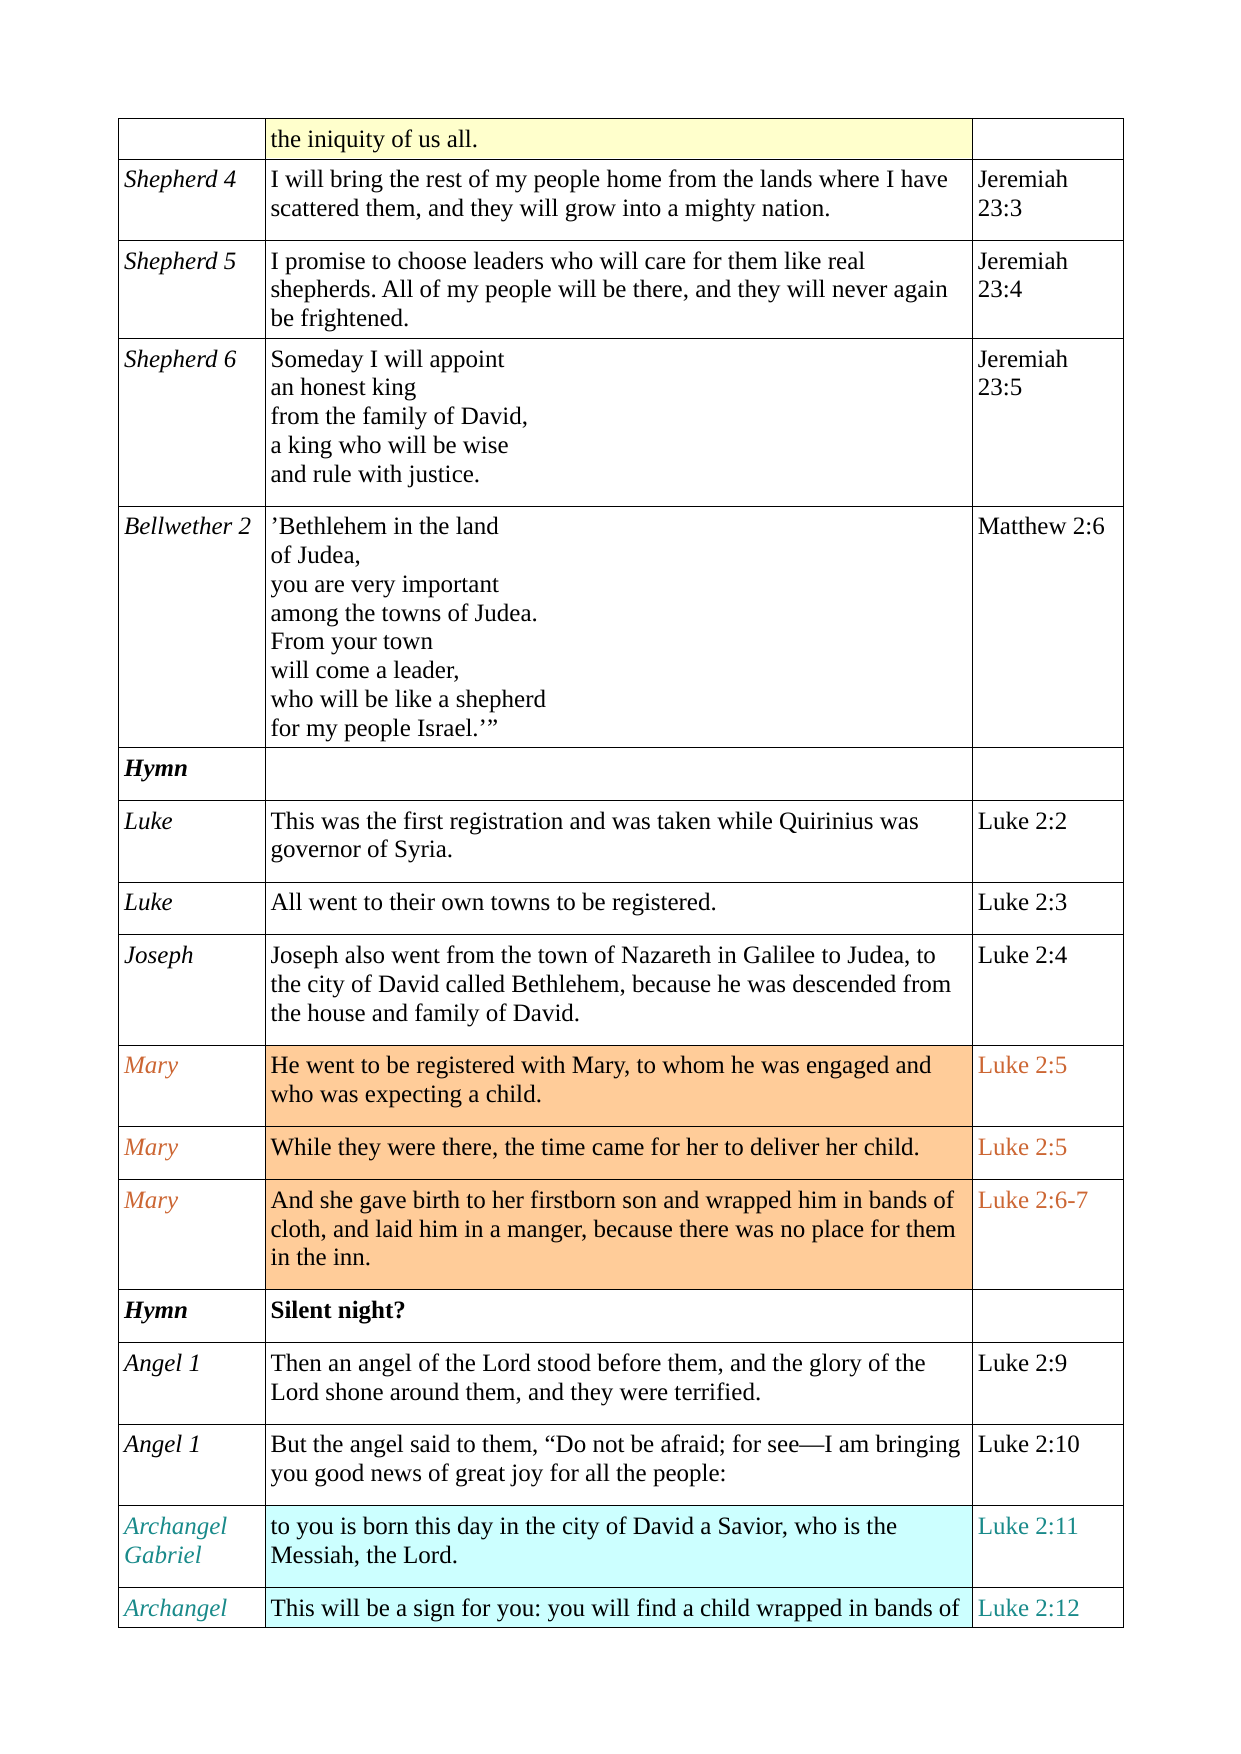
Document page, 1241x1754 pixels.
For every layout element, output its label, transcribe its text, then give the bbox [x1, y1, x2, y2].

table_cell Luke 2:11 [973, 1506, 1123, 1587]
table_cell Mary [119, 1180, 265, 1289]
table_cell He went to be registered with Mary, to whom he was engaged and who was expecting a child. [266, 1046, 972, 1126]
table_cell Luke 2:10 [973, 1425, 1123, 1505]
table_cell Hymn [119, 1290, 265, 1342]
table_cell Luke 2:12 [973, 1588, 1123, 1627]
table_cell Matthew 2:6 [973, 507, 1123, 747]
table_cell Luke 2:9 [973, 1343, 1123, 1424]
table_cell This will be a sign for you: you will find a child wrapped in bands of [266, 1588, 972, 1627]
table_cell [973, 119, 1123, 158]
table_cell Joseph [119, 935, 265, 1045]
table_cell Joseph also went from the town of Nazareth in Galilee to Judea, to the city of David called Bethlehem, because he was descended from the house and family of David. [266, 935, 972, 1045]
table_cell This was the first registration and was taken while Quirinius was governor of Syria. [266, 801, 972, 882]
table_cell Archangel [119, 1588, 265, 1627]
table_cell Luke 2:5 [973, 1046, 1123, 1126]
table_cell Angel 1 [119, 1343, 265, 1424]
table_cell ’Bethlehem in the land of Judea, you are very important among the towns of Judea. From your town will come a leader, who will be like a shepherd for my people Israel.’” [266, 507, 972, 747]
table_cell But the angel said to them, “Do not be afraid; for see—I am bringing you good news of great joy for all the people: [266, 1425, 972, 1505]
table_cell Then an angel of the Lord stood before them, and the glory of the Lord shone around them, and they were terrified. [266, 1343, 972, 1424]
table_cell While they were there, the time came for her to deliver her child. [266, 1127, 972, 1179]
table_cell Bellwether 2 [119, 507, 265, 747]
table_cell Jeremiah 23:3 [973, 160, 1123, 240]
table_cell [973, 748, 1123, 800]
table_cell I promise to choose leaders who will care for them like real shepherds. All of my people will be there, and they will never again be frightened. [266, 241, 972, 338]
table_cell Shepherd 6 [119, 339, 265, 506]
table_cell to you is born this day in the city of David a Savior, who is the Messiah, the Lord. [266, 1506, 972, 1587]
table_cell Mary [119, 1127, 265, 1179]
table_cell [973, 1290, 1123, 1342]
table_cell Jeremiah 23:5 [973, 339, 1123, 506]
table_cell [119, 119, 265, 158]
table_cell All went to their own towns to be registered. [266, 883, 972, 934]
table_cell Luke [119, 801, 265, 882]
table_cell Luke 2:6-7 [973, 1180, 1123, 1289]
table_cell the iniquity of us all. [266, 119, 972, 158]
table_cell Archangel Gabriel [119, 1506, 265, 1587]
table_cell Hymn [119, 748, 265, 800]
table_cell Mary [119, 1046, 265, 1126]
table_cell I will bring the rest of my people home from the lands where I have scattered them, and they will grow into a mighty nation. [266, 160, 972, 240]
table_cell [266, 748, 972, 800]
table_cell Shepherd 4 [119, 160, 265, 240]
table_cell Luke 2:5 [973, 1127, 1123, 1179]
table_cell Someday I will appoint an honest king from the family of David, a king who will be wise and rule with justice. [266, 339, 972, 506]
table_cell Luke 2:3 [973, 883, 1123, 934]
table_cell Luke [119, 883, 265, 934]
table_cell Angel 1 [119, 1425, 265, 1505]
table_cell Shepherd 5 [119, 241, 265, 338]
table_cell Luke 2:4 [973, 935, 1123, 1045]
table_cell Silent night? [266, 1290, 972, 1342]
table_cell Jeremiah 23:4 [973, 241, 1123, 338]
table_cell Luke 2:2 [973, 801, 1123, 882]
table_cell And she gave birth to her firstborn son and wrapped him in bands of cloth, and laid him in a manger, because there was no place for them in the inn. [266, 1180, 972, 1289]
